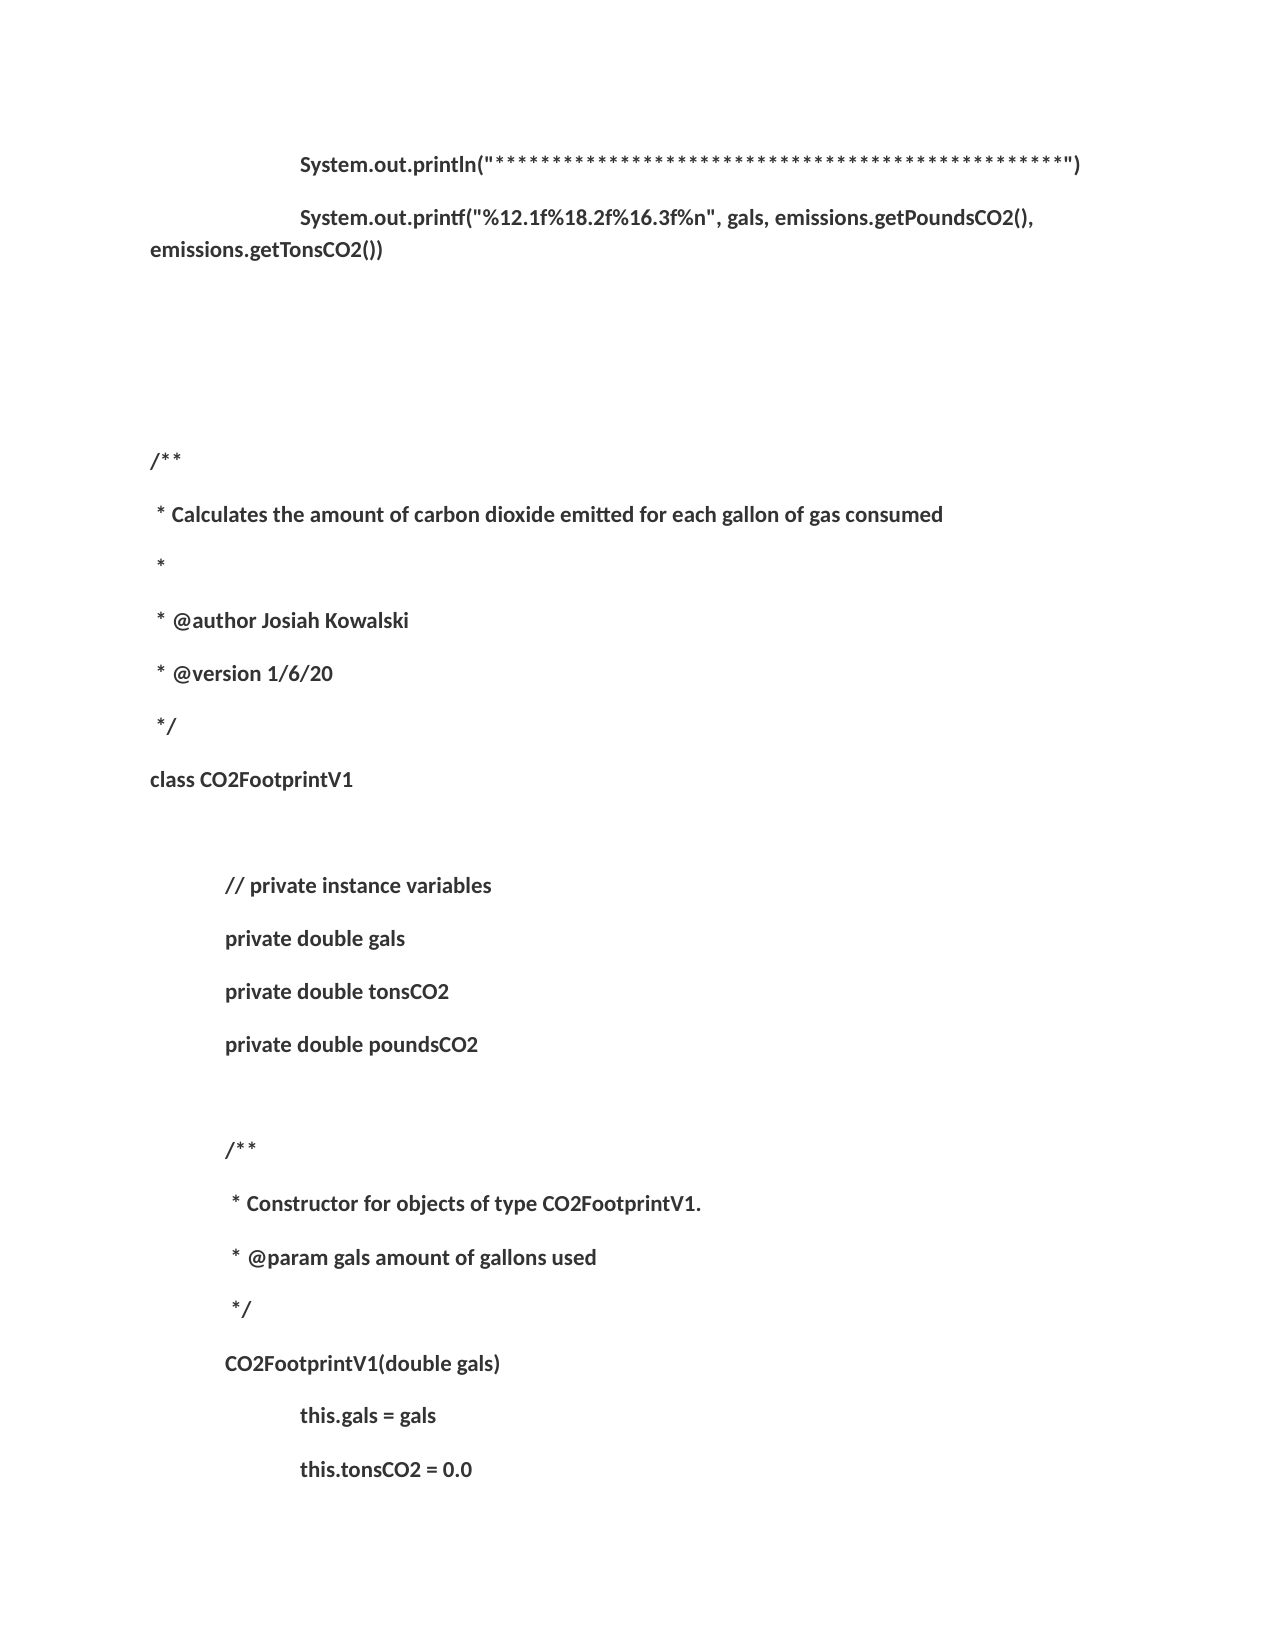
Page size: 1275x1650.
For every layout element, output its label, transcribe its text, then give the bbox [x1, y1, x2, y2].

text * [150, 553, 1125, 581]
text this.tonsCO2 = 0.0 [150, 1455, 1125, 1483]
text * Calculates the amount of carbon dioxide emitted for each gallon of gas consumed [150, 500, 1125, 528]
text * @version 1/6/20 [150, 659, 1125, 687]
text System.out.println("**************************************************") [150, 150, 1125, 178]
text // private instance variables [150, 871, 1125, 899]
text private double poundsCO2 [150, 1031, 1125, 1058]
text /** [150, 447, 1125, 475]
text class CO2FootprintV1 [150, 765, 1125, 793]
text * @author Josiah Kowalski [150, 606, 1125, 634]
text * @param gals amount of gallons used [150, 1243, 1125, 1271]
text CO2FootprintV1(double gals) [150, 1349, 1125, 1377]
text private double gals [150, 924, 1125, 952]
text private double tonsCO2 [150, 977, 1125, 1006]
text * Constructor for objects of type CO2FootprintV1. [150, 1189, 1125, 1218]
text */ [150, 712, 1125, 740]
text System.out.printf("%12.1f%18.2f%16.3f%n", gals, emissions.getPoundsCO2(), emissions.getTonsCO2()) [150, 203, 1125, 263]
text */ [150, 1296, 1125, 1324]
text /** [150, 1137, 1125, 1164]
text this.gals = gals [150, 1402, 1125, 1430]
